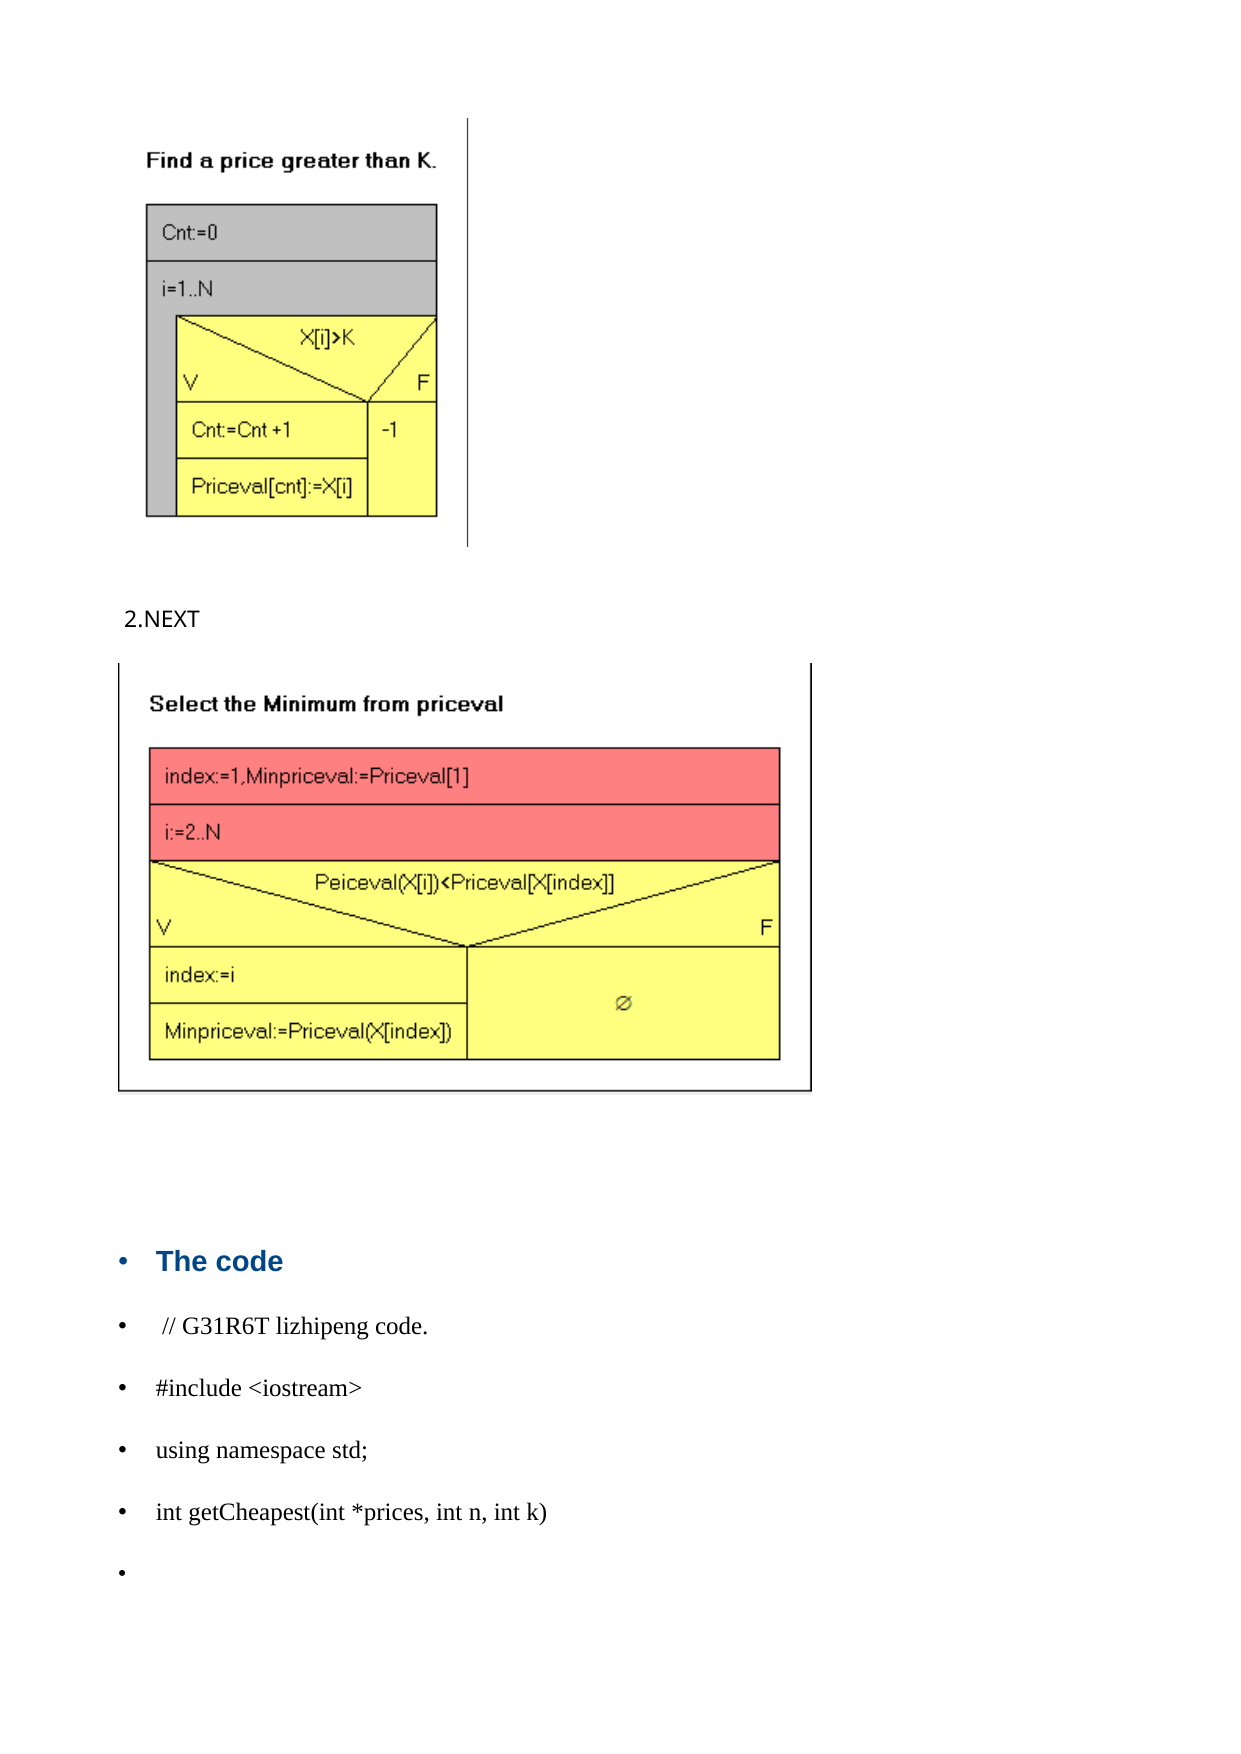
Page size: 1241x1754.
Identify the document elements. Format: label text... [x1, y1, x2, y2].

list #include <iostream> [81, 1373, 1122, 1402]
list int getCheapest(int *prices, int n, int k) [81, 1497, 1122, 1526]
list // G31R6T lizhipeng code. [81, 1311, 1122, 1340]
list using namespace std; [81, 1435, 1122, 1464]
text 2.NEXT [118, 603, 1122, 635]
list The code [81, 1244, 1122, 1278]
